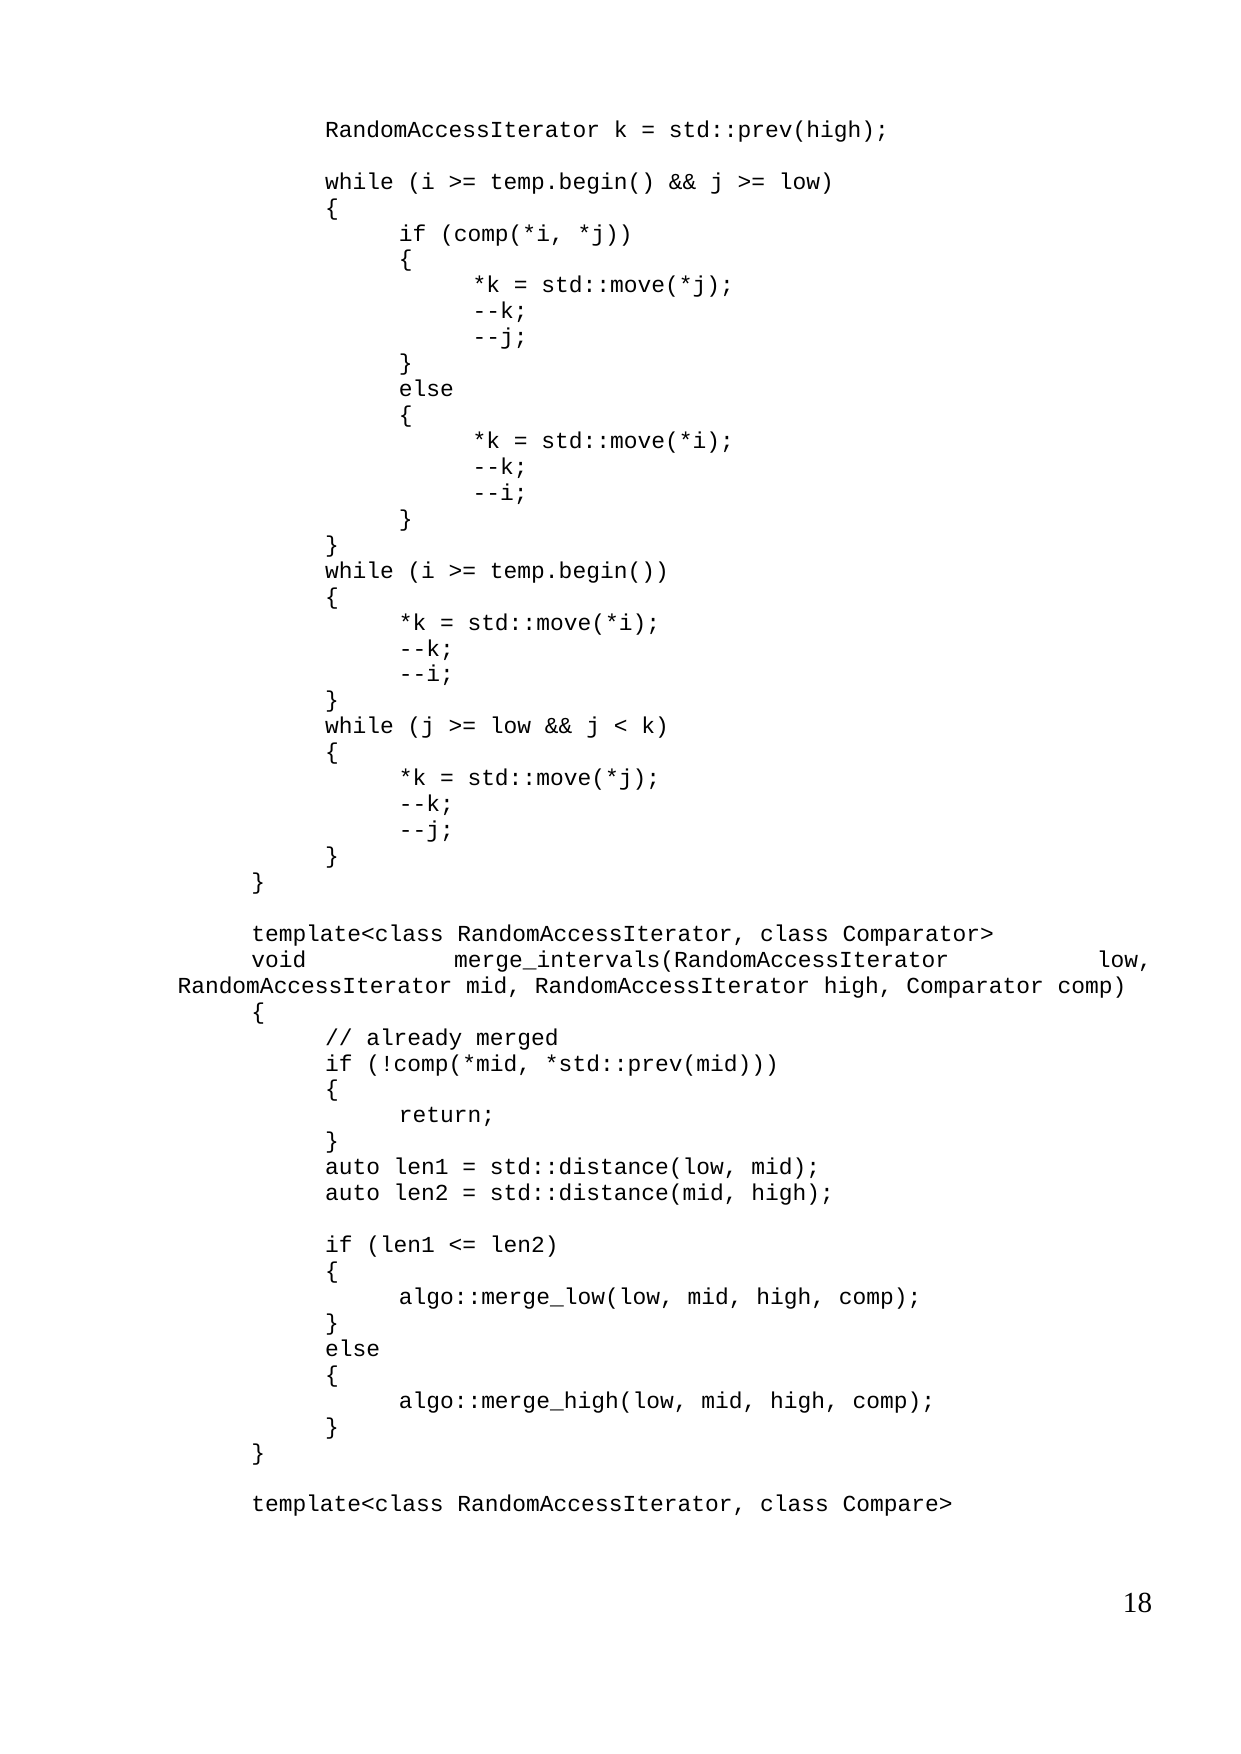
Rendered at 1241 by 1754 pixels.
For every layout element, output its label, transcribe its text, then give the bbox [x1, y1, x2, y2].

text { [177, 248, 1152, 274]
text } [177, 352, 1152, 377]
text // already merged [177, 1026, 1152, 1052]
text if (len1 <= len2) [177, 1233, 1152, 1259]
text --i; [177, 663, 1152, 689]
text if (!comp(*mid, *std::prev(mid))) [177, 1052, 1152, 1078]
text } [177, 844, 1152, 870]
text } [177, 533, 1152, 559]
text } [177, 1415, 1152, 1441]
text } [177, 870, 1152, 896]
text return; [177, 1104, 1152, 1130]
text RandomAccessIterator k = std::prev(high); [177, 118, 1152, 144]
text { [177, 196, 1152, 222]
text } [177, 689, 1152, 715]
text *k = std::move(*j); [177, 767, 1152, 792]
text --i; [177, 481, 1152, 507]
text template<class RandomAccessIterator, class Comparator> [177, 922, 1152, 948]
text auto len1 = std::distance(low, mid); [177, 1156, 1152, 1182]
text } [177, 507, 1152, 533]
text *k = std::move(*i); [177, 429, 1152, 455]
text auto len2 = std::distance(mid, high); [177, 1182, 1152, 1207]
text void merge_intervals(RandomAccessIterator low, RandomAccessIterator mid, RandomAccessIterator high, Comparator comp) [177, 948, 1152, 1000]
text algo::merge_high(low, mid, high, comp); [177, 1389, 1152, 1415]
text --j; [177, 818, 1152, 844]
text { [177, 1000, 1152, 1026]
text { [177, 585, 1152, 611]
text { [177, 741, 1152, 767]
text else [177, 377, 1152, 403]
text { [177, 1363, 1152, 1389]
text --k; [177, 455, 1152, 481]
text if (comp(*i, *j)) [177, 222, 1152, 248]
text algo::merge_low(low, mid, high, comp); [177, 1285, 1152, 1311]
text { [177, 1078, 1152, 1104]
text --k; [177, 300, 1152, 326]
text { [177, 1259, 1152, 1285]
text template<class RandomAccessIterator, class Compare> [177, 1493, 1152, 1519]
text } [177, 1441, 1152, 1467]
text } [177, 1130, 1152, 1156]
text --j; [177, 326, 1152, 352]
text --k; [177, 637, 1152, 663]
text *k = std::move(*j); [177, 274, 1152, 300]
text *k = std::move(*i); [177, 611, 1152, 637]
text while (i >= temp.begin()) [177, 559, 1152, 585]
text { [177, 403, 1152, 429]
text else [177, 1337, 1152, 1363]
text while (j >= low && j < k) [177, 715, 1152, 741]
text --k; [177, 792, 1152, 818]
text while (i >= temp.begin() && j >= low) [177, 170, 1152, 196]
text } [177, 1311, 1152, 1337]
